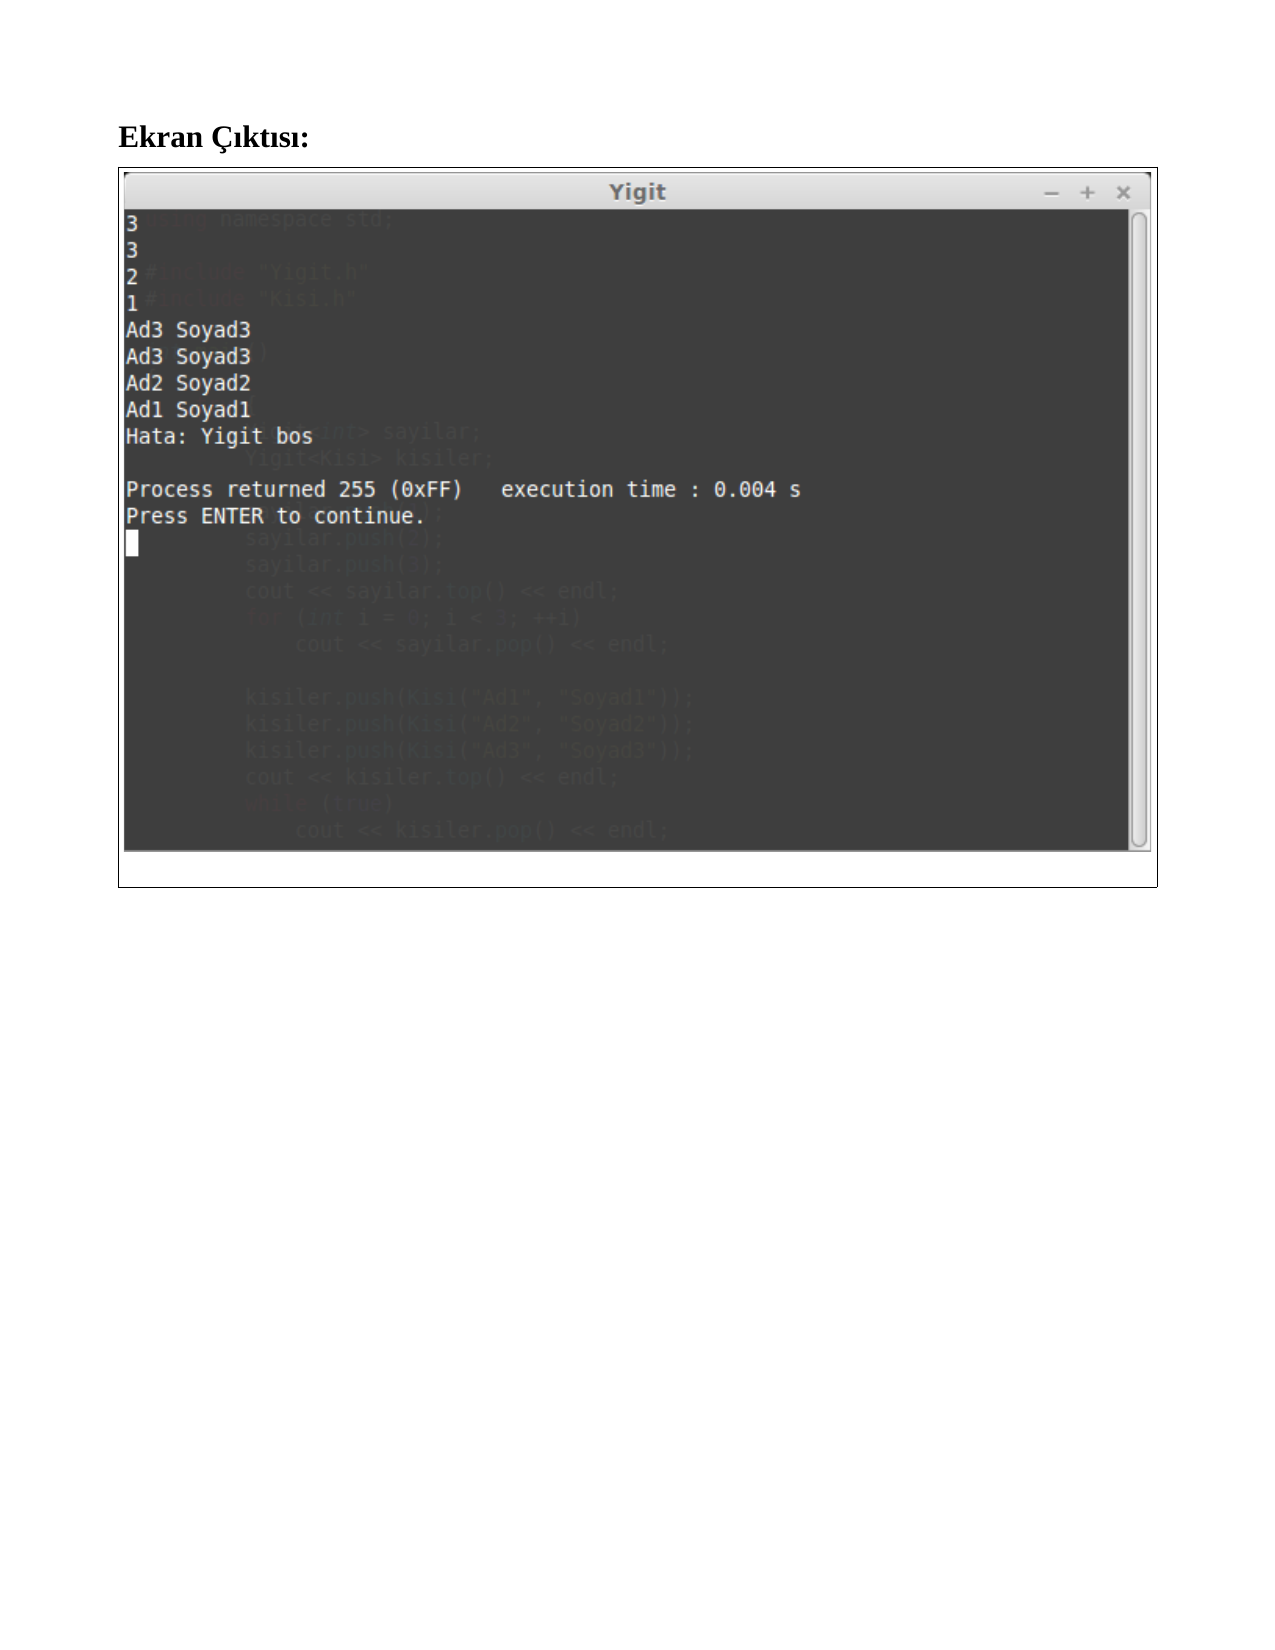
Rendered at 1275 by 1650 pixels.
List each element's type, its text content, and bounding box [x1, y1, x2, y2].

text Ekran Çıktısı: [118, 118, 1157, 154]
table_header [119, 168, 1157, 886]
